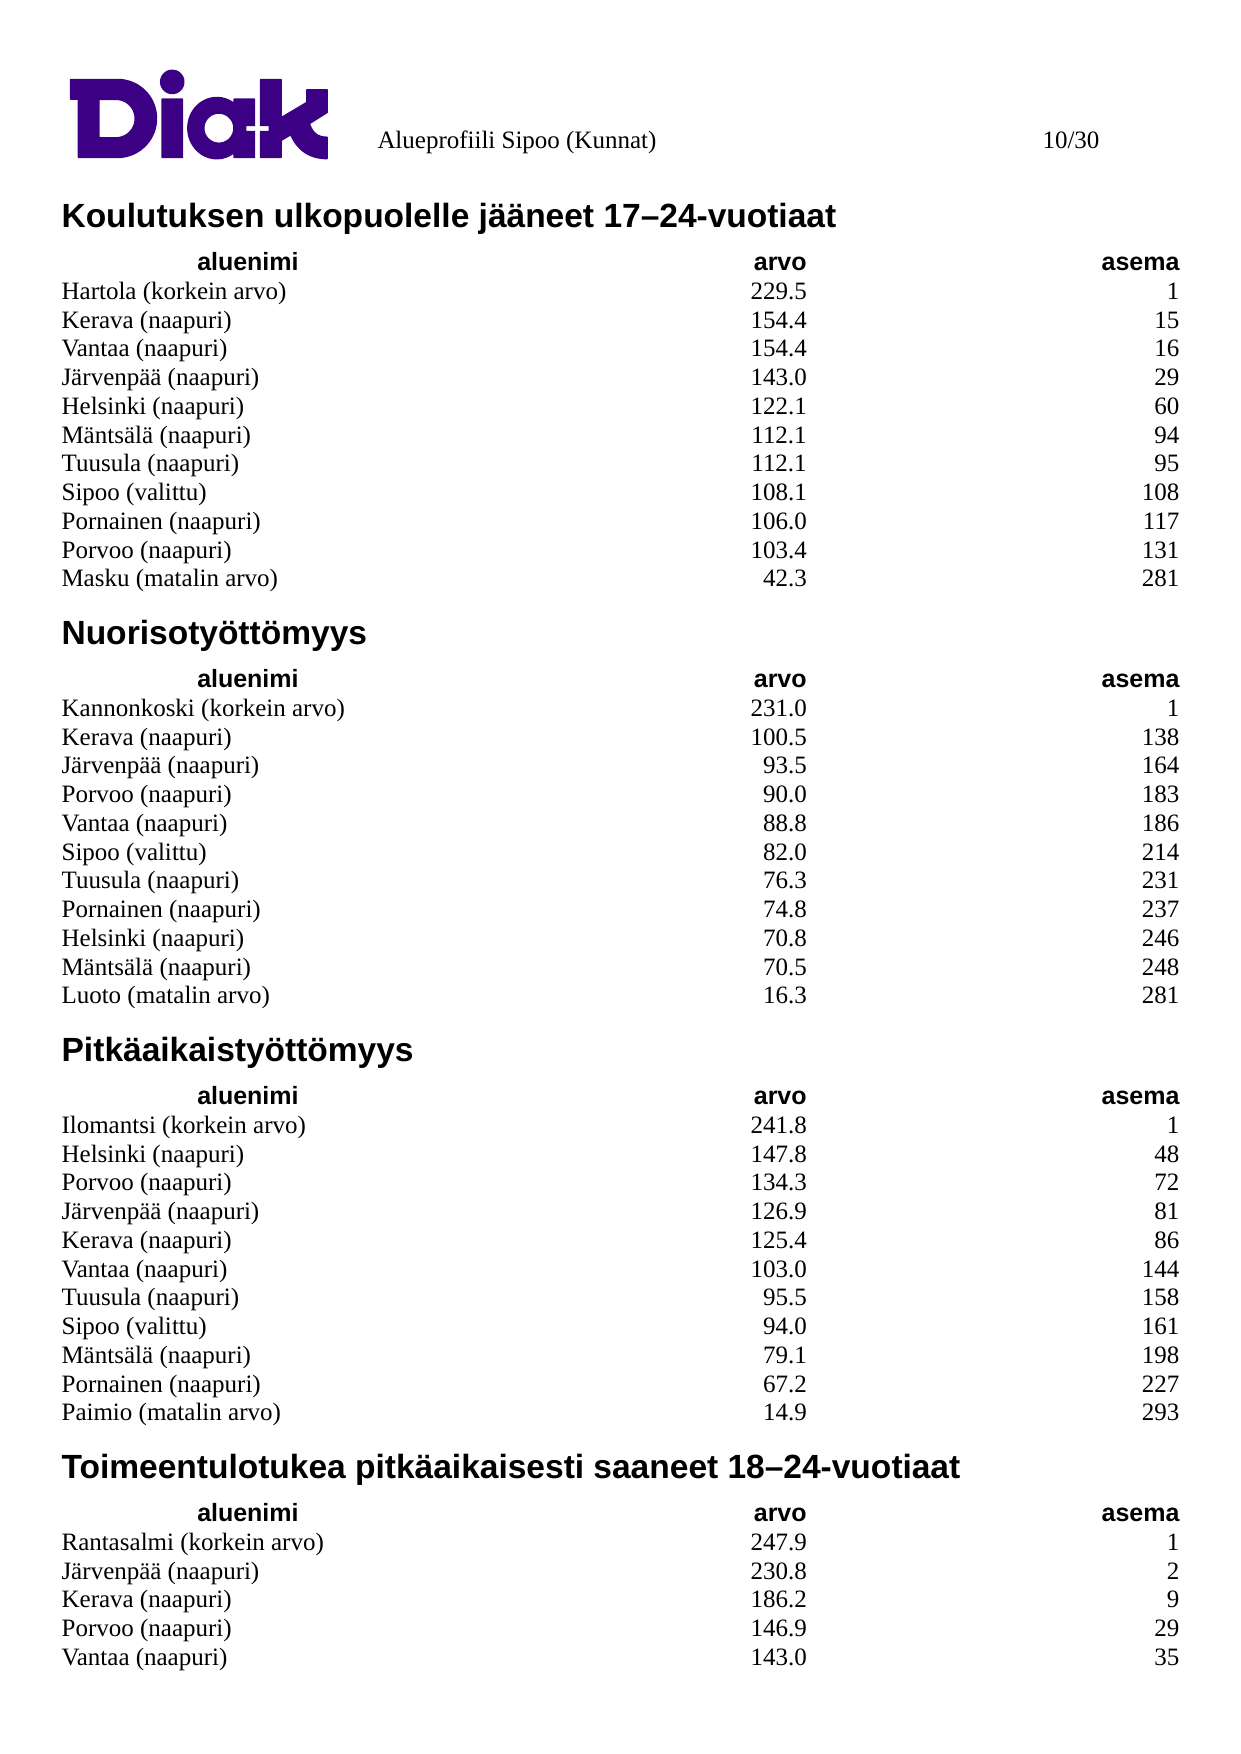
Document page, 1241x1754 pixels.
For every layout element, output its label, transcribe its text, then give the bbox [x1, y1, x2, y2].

table_cell Sipoo (valittu) [61, 1311, 434, 1340]
table_cell 35 [806, 1642, 1179, 1671]
table_cell 154.4 [434, 334, 806, 362]
table_cell 229.5 [434, 276, 806, 305]
table_cell Porvoo (naapuri) [61, 535, 434, 563]
table_cell 82.0 [434, 837, 806, 866]
table_cell Helsinki (naapuri) [61, 1139, 434, 1167]
table_cell Vantaa (naapuri) [61, 334, 434, 362]
table_cell Porvoo (naapuri) [61, 779, 434, 808]
table_cell 70.8 [434, 923, 806, 952]
table_cell Kerava (naapuri) [61, 722, 434, 751]
table_cell Rantasalmi (korkein arvo) [61, 1527, 434, 1556]
table_header asema [806, 247, 1179, 276]
table_cell Tuusula (naapuri) [61, 449, 434, 477]
table_cell Tuusula (naapuri) [61, 1283, 434, 1311]
table_cell Porvoo (naapuri) [61, 1168, 434, 1196]
table_cell 158 [806, 1283, 1179, 1311]
table_cell 74.8 [434, 894, 806, 923]
table_cell 1 [806, 693, 1179, 722]
table_cell 86 [806, 1225, 1179, 1254]
table_cell 147.8 [434, 1139, 806, 1167]
table_cell Hartola (korkein arvo) [61, 276, 434, 305]
table_cell 103.0 [434, 1254, 806, 1282]
table_cell 94 [806, 420, 1179, 448]
table_cell 16 [806, 334, 1179, 362]
table_cell 2 [806, 1556, 1179, 1584]
table_cell 16.3 [434, 981, 806, 1009]
table_cell 281 [806, 564, 1179, 592]
table_cell 143.0 [434, 362, 806, 391]
table_cell Pornainen (naapuri) [61, 506, 434, 535]
table_cell 100.5 [434, 722, 806, 751]
table_cell 227 [806, 1369, 1179, 1397]
table_cell 183 [806, 779, 1179, 808]
table_cell 161 [806, 1311, 1179, 1340]
table_cell 125.4 [434, 1225, 806, 1254]
table_cell 88.8 [434, 808, 806, 837]
table_header aluenimi [61, 1498, 434, 1527]
table_cell Järvenpää (naapuri) [61, 362, 434, 391]
table_cell 9 [806, 1585, 1179, 1613]
table_cell 76.3 [434, 866, 806, 894]
table_cell 231.0 [434, 693, 806, 722]
table_header aluenimi [61, 247, 434, 276]
table_cell Masku (matalin arvo) [61, 564, 434, 592]
table_cell Ilomantsi (korkein arvo) [61, 1110, 434, 1139]
table_header arvo [434, 1498, 806, 1527]
table_cell Kannonkoski (korkein arvo) [61, 693, 434, 722]
table_cell Pornainen (naapuri) [61, 894, 434, 923]
table_cell 93.5 [434, 751, 806, 779]
table_cell 108.1 [434, 477, 806, 506]
table_header arvo [434, 664, 806, 693]
table_cell 29 [806, 1613, 1179, 1642]
table_cell 248 [806, 952, 1179, 981]
table_cell 42.3 [434, 564, 806, 592]
table_cell 95.5 [434, 1283, 806, 1311]
table_cell 293 [806, 1398, 1179, 1426]
table_cell 131 [806, 535, 1179, 563]
table_cell 1 [806, 1527, 1179, 1556]
table_cell 214 [806, 837, 1179, 866]
table_cell 186.2 [434, 1585, 806, 1613]
table_cell 230.8 [434, 1556, 806, 1584]
table_cell 237 [806, 894, 1179, 923]
table_cell 144 [806, 1254, 1179, 1282]
table_cell 247.9 [434, 1527, 806, 1556]
table_cell 241.8 [434, 1110, 806, 1139]
table_cell 90.0 [434, 779, 806, 808]
table_cell 29 [806, 362, 1179, 391]
table_cell Vantaa (naapuri) [61, 1642, 434, 1671]
table_cell Vantaa (naapuri) [61, 1254, 434, 1282]
table_cell Helsinki (naapuri) [61, 391, 434, 420]
table_cell 94.0 [434, 1311, 806, 1340]
table_header aluenimi [61, 664, 434, 693]
table_cell 95 [806, 449, 1179, 477]
table_cell 198 [806, 1340, 1179, 1369]
table_cell 106.0 [434, 506, 806, 535]
table_cell Pornainen (naapuri) [61, 1369, 434, 1397]
subtitle Nuorisotyöttömyys [61, 613, 1179, 652]
table_cell Kerava (naapuri) [61, 1225, 434, 1254]
table_cell 146.9 [434, 1613, 806, 1642]
table_header arvo [434, 1081, 806, 1110]
table_header aluenimi [61, 1081, 434, 1110]
table_cell Sipoo (valittu) [61, 477, 434, 506]
table_cell 70.5 [434, 952, 806, 981]
table_cell Mäntsälä (naapuri) [61, 952, 434, 981]
table_cell 134.3 [434, 1168, 806, 1196]
table_cell 15 [806, 305, 1179, 333]
table_cell Mäntsälä (naapuri) [61, 420, 434, 448]
table_header asema [806, 1081, 1179, 1110]
table_cell 246 [806, 923, 1179, 952]
table_cell Sipoo (valittu) [61, 837, 434, 866]
table_header arvo [434, 247, 806, 276]
table_cell 126.9 [434, 1196, 806, 1225]
table_cell 79.1 [434, 1340, 806, 1369]
table_cell 154.4 [434, 305, 806, 333]
table_cell 1 [806, 276, 1179, 305]
subtitle Toimeentulotukea pitkäaikaisesti saaneet 18–24-vuotiaat [61, 1447, 1179, 1486]
table_cell 281 [806, 981, 1179, 1009]
table_cell Kerava (naapuri) [61, 1585, 434, 1613]
table_cell Paimio (matalin arvo) [61, 1398, 434, 1426]
table_cell 48 [806, 1139, 1179, 1167]
table_cell Kerava (naapuri) [61, 305, 434, 333]
table_cell 117 [806, 506, 1179, 535]
table_cell 231 [806, 866, 1179, 894]
subtitle Koulutuksen ulkopuolelle jääneet 17–24-vuotiaat [61, 196, 1179, 235]
table_cell 1 [806, 1110, 1179, 1139]
table_cell 112.1 [434, 420, 806, 448]
table_cell 108 [806, 477, 1179, 506]
table_cell Mäntsälä (naapuri) [61, 1340, 434, 1369]
table_cell Porvoo (naapuri) [61, 1613, 434, 1642]
table_cell Tuusula (naapuri) [61, 866, 434, 894]
table_cell 143.0 [434, 1642, 806, 1671]
table_cell 81 [806, 1196, 1179, 1225]
table_cell Luoto (matalin arvo) [61, 981, 434, 1009]
table_cell 186 [806, 808, 1179, 837]
table_cell Järvenpää (naapuri) [61, 1196, 434, 1225]
table_cell Helsinki (naapuri) [61, 923, 434, 952]
table_cell 122.1 [434, 391, 806, 420]
table_cell 138 [806, 722, 1179, 751]
subtitle Pitkäaikaistyöttömyys [61, 1030, 1179, 1069]
table_cell Järvenpää (naapuri) [61, 1556, 434, 1584]
table_cell 164 [806, 751, 1179, 779]
table_cell 72 [806, 1168, 1179, 1196]
table_header asema [806, 1498, 1179, 1527]
table_cell Vantaa (naapuri) [61, 808, 434, 837]
table_cell 60 [806, 391, 1179, 420]
table_cell 67.2 [434, 1369, 806, 1397]
table_cell 14.9 [434, 1398, 806, 1426]
table_cell 112.1 [434, 449, 806, 477]
table_cell Järvenpää (naapuri) [61, 751, 434, 779]
table_cell 103.4 [434, 535, 806, 563]
table_header asema [806, 664, 1179, 693]
